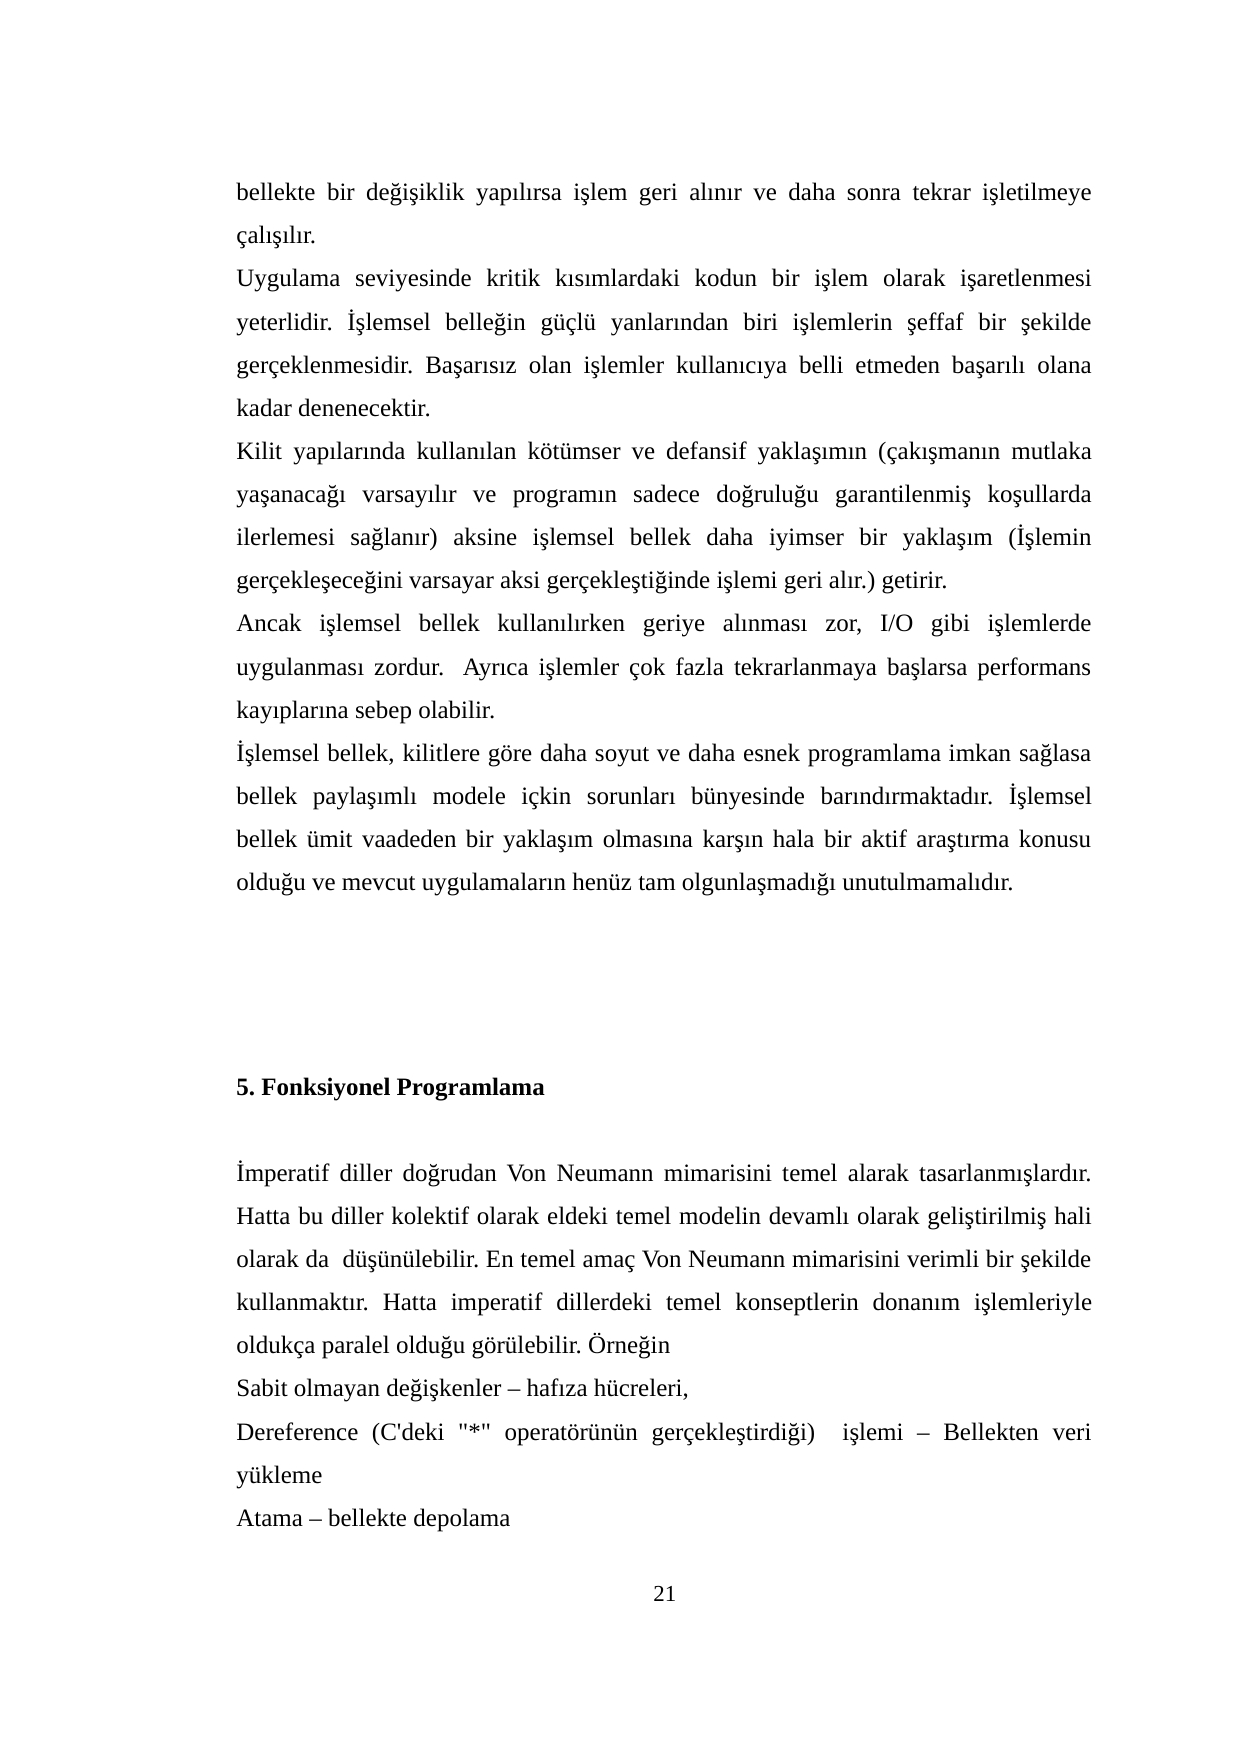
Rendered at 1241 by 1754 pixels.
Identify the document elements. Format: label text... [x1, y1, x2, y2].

text Ancak işlemsel bellek kullanılırken geriye alınması zor, I/O gibi işlemlerde uygulanması zordur. Ayrıca işlemler çok fazla tekrarlanmaya başlarsa performans kayıplarına sebep olabilir. [236, 608, 1093, 723]
text Dereference (C'deki "*" operatörünün gerçekleştirdiği) işlemi – Bellekten veri yükleme [236, 1417, 1093, 1488]
text İmperatif diller doğrudan Von Neumann mimarisini temel alarak tasarlanmışlardır. Hatta bu diller kolektif olarak eldeki temel modelin devamlı olarak geliştirilmiş hali olarak da düşünülebilir. En temel amaç Von Neumann mimarisini verimli bir şekilde kullanmaktır. Hatta imperatif dillerdeki temel konseptlerin donanım işlemleriyle oldukça paralel olduğu görülebilir. Örneğin [236, 1158, 1093, 1359]
text Uygulama seviyesinde kritik kısımlardaki kodun bir işlem olarak işaretlenmesi yeterlidir. İşlemsel belleğin güçlü yanlarından biri işlemlerin şeffaf bir şekilde gerçeklenmesidir. Başarısız olan işlemler kullanıcıya belli etmeden başarılı olana kadar denenecektir. [236, 263, 1093, 422]
text Kilit yapılarında kullanılan kötümser ve defansif yaklaşımın (çakışmanın mutlaka yaşanacağı varsayılır ve programın sadece doğruluğu garantilenmiş koşullarda ilerlemesi sağlanır) aksine işlemsel bellek daha iyimser bir yaklaşım (İşlemin gerçekleşeceğini varsayar aksi gerçekleştiğinde işlemi geri alır.) getirir. [236, 436, 1093, 594]
text Sabit olmayan değişkenler – hafıza hücreleri, [236, 1373, 1093, 1402]
subtitle Fonksiyonel Programlama [236, 1072, 1093, 1100]
text Atama – bellekte depolama [236, 1503, 1093, 1532]
text İşlemsel bellek, kilitlere göre daha soyut ve daha esnek programlama imkan sağlasa bellek paylaşımlı modele içkin sorunları bünyesinde barındırmaktadır. İşlemsel bellek ümit vaadeden bir yaklaşım olmasına karşın hala bir aktif araştırma konusu olduğu ve mevcut uygulamaların henüz tam olgunlaşmadığı unutulmamalıdır. [236, 738, 1093, 896]
text bellekte bir değişiklik yapılırsa işlem geri alınır ve daha sonra tekrar işletilmeye çalışılır. [236, 177, 1093, 249]
